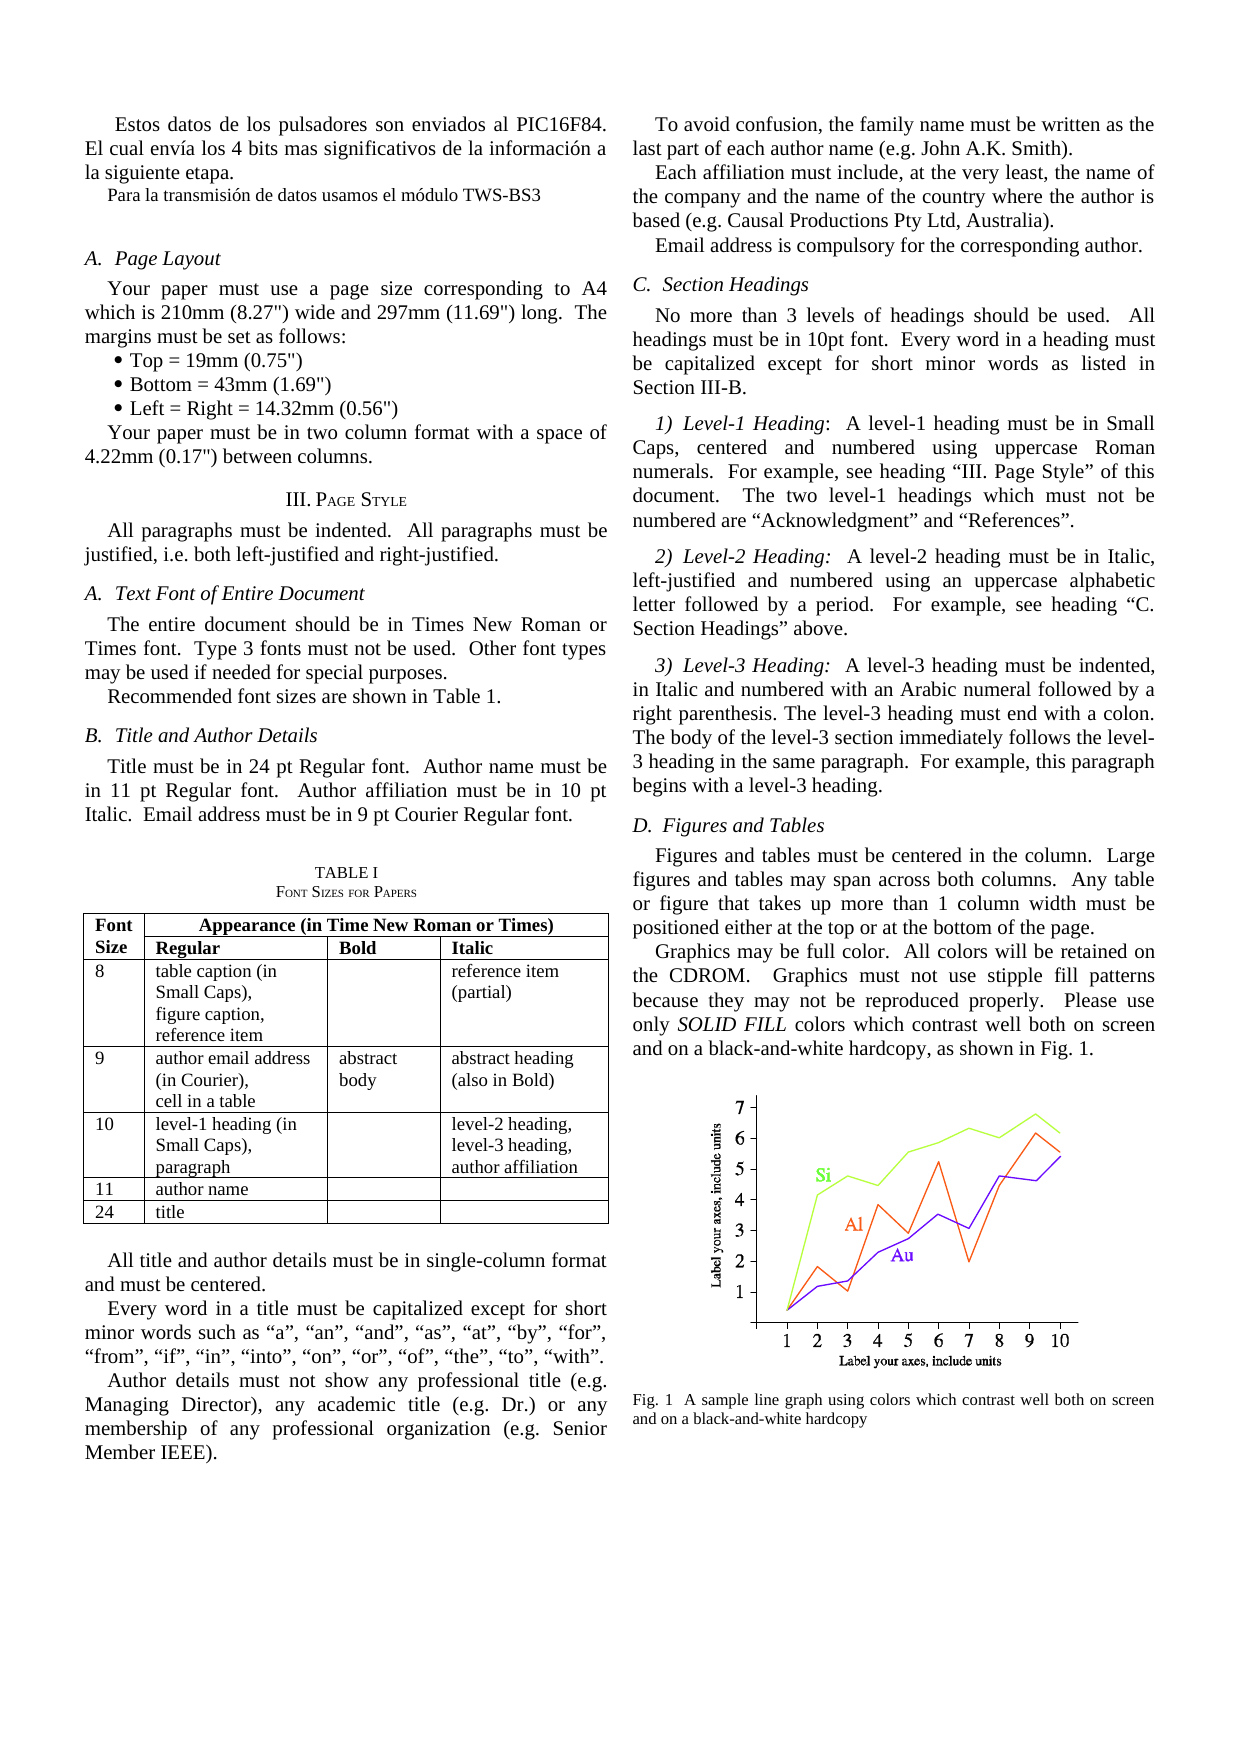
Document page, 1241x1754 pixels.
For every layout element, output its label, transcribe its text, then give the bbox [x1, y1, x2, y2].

table_cell 8 [84, 960, 144, 1046]
text Each affiliation must include, at the very least, the name of the company and the name of the country where the author is based (e.g. Causal Productions Pty Ltd, Australia). [632, 160, 1156, 232]
text Email address is compulsory for the corresponding author. [632, 232, 1156, 257]
subtitle Text Font of Entire Document [84, 581, 608, 605]
text Every word in a title must be capitalized except for short minor words such as “a”, “an”, “and”, “as”, “at”, “by”, “for”, “from”, “if”, “in”, “into”, “on”, “or”, “of”, “the”, “to”, “with”. [84, 1296, 608, 1368]
table_cell [328, 960, 440, 1046]
subtitle Level-3 Heading: A level-3 heading must be indented, in Italic and numbered with an Arabic numeral followed by a right parenthesis. The level-3 heading must end with a colon. The body of the level-3 section immediately follows the level-3 heading in the same paragraph. For example, this paragraph begins with a level-3 heading. [632, 653, 1156, 797]
table_cell 10 [84, 1113, 144, 1177]
text Author details must not show any professional title (e.g. Managing Director), any academic title (e.g. Dr.) or any membership of any professional organization (e.g. Senior Member IEEE). [84, 1368, 608, 1464]
text To avoid confusion, the family name must be written as the last part of each author name (e.g. John A.K. Smith). [632, 112, 1156, 160]
subtitle Title and Author Details [84, 723, 608, 747]
table_cell abstract heading (also in Bold) [441, 1047, 608, 1112]
subtitle Level-2 Heading: A level-2 heading must be in Italic, left-justified and numbered using an uppercase alphabetic letter followed by a period. For example, see heading “C. Section Headings” above. [632, 544, 1156, 640]
table_cell author email address (in Courier), cell in a table [145, 1047, 327, 1112]
table_header Font Size [84, 914, 144, 958]
table_cell level-2 heading, level-3 heading, author affiliation [441, 1113, 608, 1177]
text Fig. 1 A sample line graph using colors which contrast well both on screen and on a black-and-white hardcopy [632, 1390, 1156, 1428]
text Your paper must be in two column format with a space of 4.22mm (0.17") between columns. [84, 420, 608, 468]
text Recommended font sizes are shown in Table 1. [84, 684, 608, 708]
subtitle Level-1 Heading: A level-1 heading must be in Small Caps, centered and numbered using uppercase Roman numerals. For example, see heading “III. Page Style” of this document. The two level-1 headings which must not be numbered are “Acknowledgment” and “References”. [632, 411, 1156, 532]
list Top = 19mm (0.75") [114, 348, 608, 372]
subtitle Page Style [84, 487, 608, 511]
text All paragraphs must be indented. All paragraphs must be justified, i.e. both left-justified and right-justified. [84, 517, 608, 566]
table_cell [328, 1113, 440, 1177]
text Para la transmisión de datos usamos el módulo TWS-BS3 [84, 184, 608, 206]
table_cell abstract body [328, 1047, 440, 1112]
text Graphics may be full color. All colors will be retained on the CDROM. Graphics must not use stipple fill patterns because they may not be reproduced properly. Please use only SOLID FILL colors which contrast well both on screen and on a black-and-white hardcopy, as shown in Fig. 1. [632, 939, 1156, 1060]
table_cell reference item (partial) [441, 960, 608, 1046]
text Title must be in 24 pt Regular font. Author name must be in 11 pt Regular font. Author affiliation must be in 10 pt Italic. Email address must be in 9 pt Courier Regular font. [84, 754, 608, 826]
table_cell 24 [84, 1201, 144, 1222]
text No more than 3 levels of headings should be used. All headings must be in 10pt font. Every word in a heading must be capitalized except for short minor words as listed in Section III-B. [632, 302, 1156, 399]
text TABLE I Font Sizes for Papers [84, 862, 608, 901]
subtitle Page Layout [84, 246, 608, 270]
list Bottom = 43mm (1.69") [114, 372, 608, 396]
text The entire document should be in Times New Roman or Times font. Type 3 fonts must not be used. Other font types may be used if needed for special purposes. [84, 612, 608, 684]
table_cell author name [145, 1178, 327, 1200]
table_cell Bold [328, 937, 440, 958]
table_cell Regular [145, 937, 327, 958]
table_cell 9 [84, 1047, 144, 1112]
subtitle Figures and Tables [632, 813, 1156, 837]
text Your paper must use a page size corresponding to A4 which is 210mm (8.27") wide and 297mm (11.69") long. The margins must be set as follows: [84, 276, 608, 348]
table_cell Italic [441, 937, 608, 958]
text Estos datos de los pulsadores son enviados al PIC16F84. El cual envía los 4 bits mas significativos de la información a la siguiente etapa. [84, 112, 608, 184]
table_cell [441, 1178, 608, 1200]
table_cell title [145, 1201, 327, 1222]
subtitle Section Headings [632, 272, 1156, 296]
table_cell [328, 1178, 440, 1200]
text Figures and tables must be centered in the column. Large figures and tables may span across both columns. Any table or figure that takes up more than 1 column width must be positioned either at the top or at the bottom of the page. [632, 843, 1156, 939]
list Left = Right = 14.32mm (0.56") [114, 396, 608, 420]
table_header Appearance (in Time New Roman or Times) [145, 914, 608, 936]
table_cell level-1 heading (in Small Caps), paragraph [145, 1113, 327, 1177]
table_cell table caption (in Small Caps), figure caption, reference item [145, 960, 327, 1046]
table_cell [441, 1201, 608, 1222]
table_cell 11 [84, 1178, 144, 1200]
text All title and author details must be in single-column format and must be centered. [84, 1248, 608, 1296]
table_cell [328, 1201, 440, 1222]
